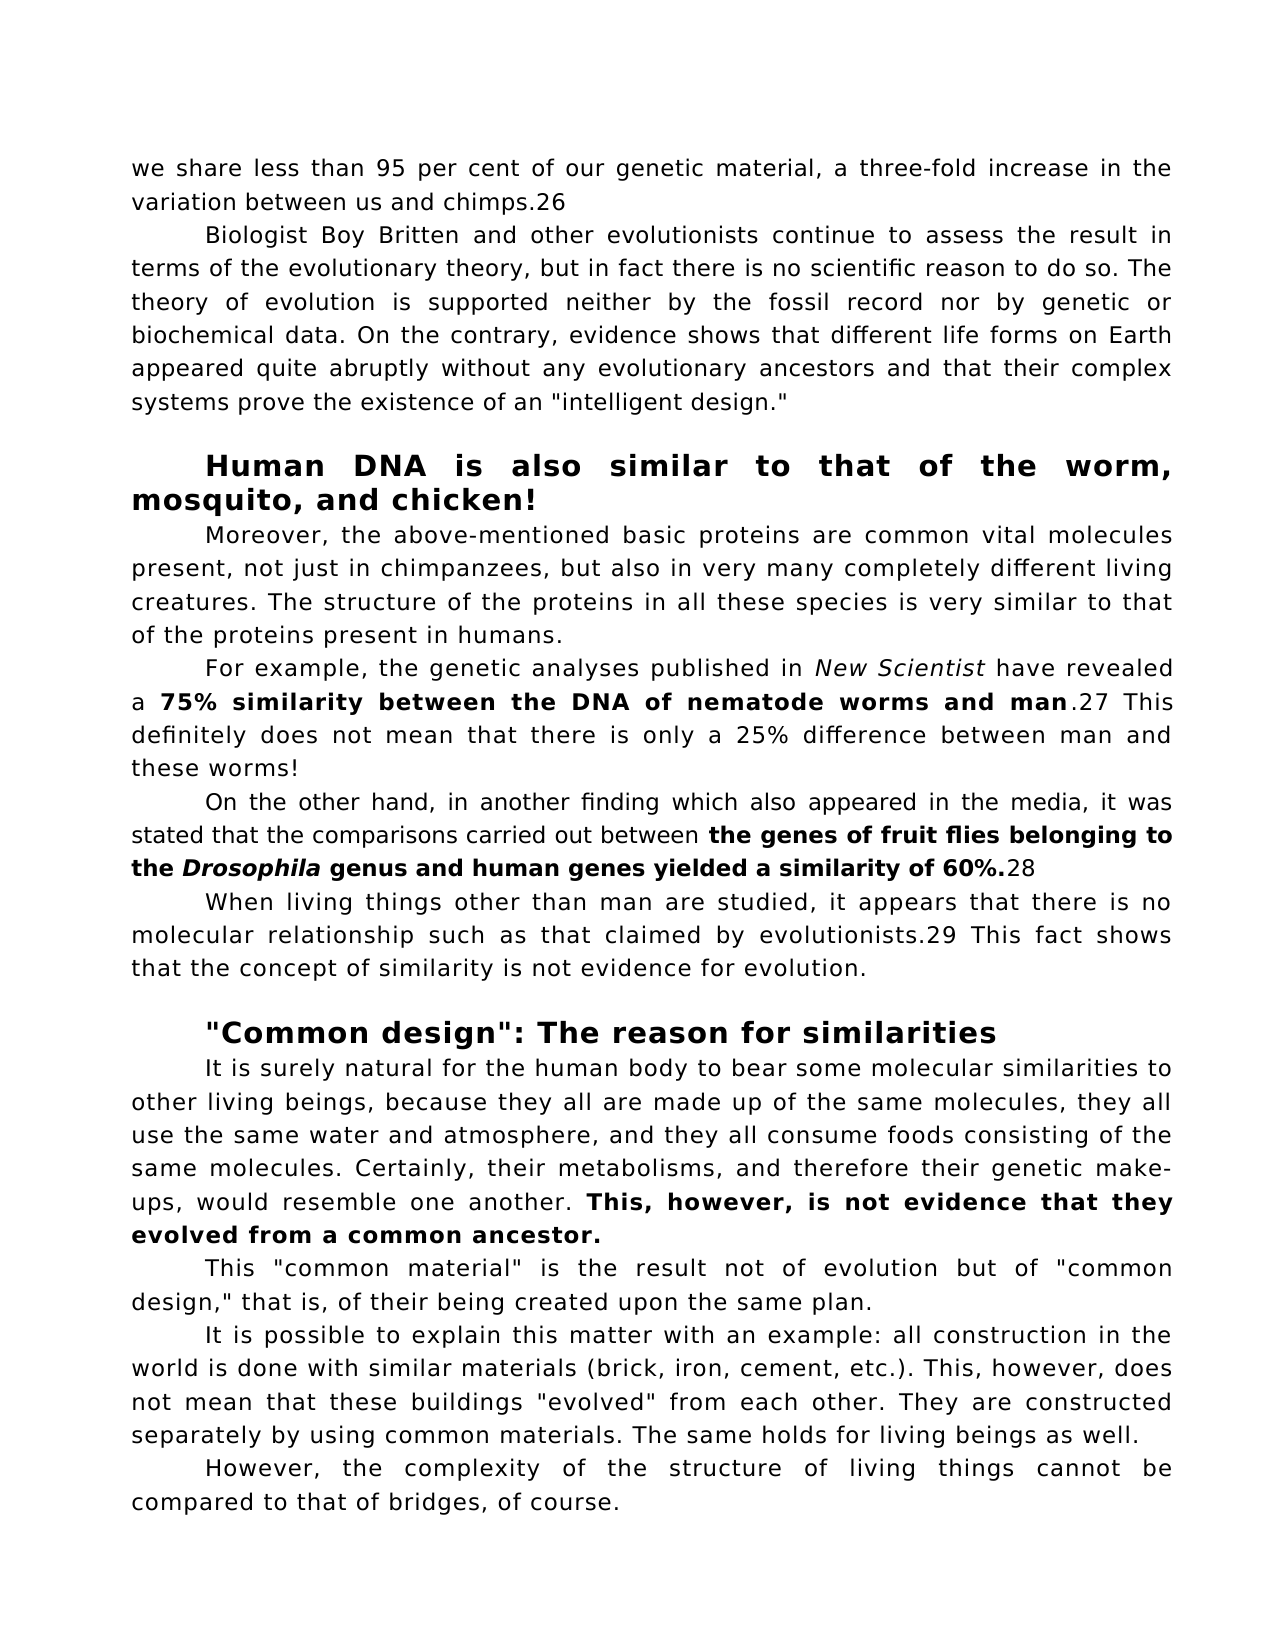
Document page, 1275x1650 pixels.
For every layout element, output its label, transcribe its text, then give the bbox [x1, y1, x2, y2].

text It is possible to explain this matter with an example: all construction in the world is done with similar materials (brick, iron, cement, etc.). This, however, does not mean that these buildings "evolved" from each other. They are constructed separately by using common materials. The same holds for living beings as well. [131, 1317, 1174, 1450]
text It is surely natural for the human body to bear some molecular similarities to other living beings, because they all are made up of the same molecules, they all use the same water and atmosphere, and they all consume foods consisting of the same molecules. Certainly, their metabolisms, and therefore their genetic make-ups, would resemble one another. This, however, is not evidence that they evolved from a common ancestor. [131, 1050, 1174, 1250]
text Moreover, the above-mentioned basic proteins are common vital molecules present, not just in chimpanzees, but also in very many completely different living creatures. The structure of the proteins in all these species is very similar to that of the proteins present in humans. [131, 517, 1174, 650]
text Biologist Boy Britten and other evolutionists continue to assess the result in terms of the evolutionary theory, but in fact there is no scientific reason to do so. The theory of evolution is supported neither by the fossil record nor by genetic or biochemical data. On the contrary, evidence shows that different life forms on Earth appeared quite abruptly without any evolutionary ancestors and that their complex systems prove the existence of an "intelligent design." [131, 217, 1174, 417]
text This "common material" is the result not of evolution but of "common design," that is, of their being created upon the same plan. [131, 1250, 1174, 1317]
text When living things other than man are studied, it appears that there is no molecular relationship such as that claimed by evolutionists.29 This fact shows that the concept of similarity is not evidence for evolution. [131, 883, 1174, 983]
text However, the complexity of the structure of living things cannot be compared to that of bridges, of course. [131, 1450, 1174, 1517]
text For example, the genetic analyses published in New Scientist have revealed a 75% similarity between the DNA of nematode worms and man.27 This definitely does not mean that there is only a 25% difference between man and these worms! [131, 650, 1174, 783]
text Human DNA is also similar to that of the worm, mosquito, and chicken! [131, 450, 1174, 517]
text On the other hand, in another finding which also appeared in the media, it was stated that the comparisons carried out between the genes of fruit flies belonging to the Drosophila genus and human genes yielded a similarity of 60%.28 [131, 783, 1174, 883]
text "Common design": The reason for similarities [131, 1017, 1174, 1050]
text we share less than 95 per cent of our genetic material, a three-fold increase in the variation between us and chimps.26 [131, 150, 1174, 217]
